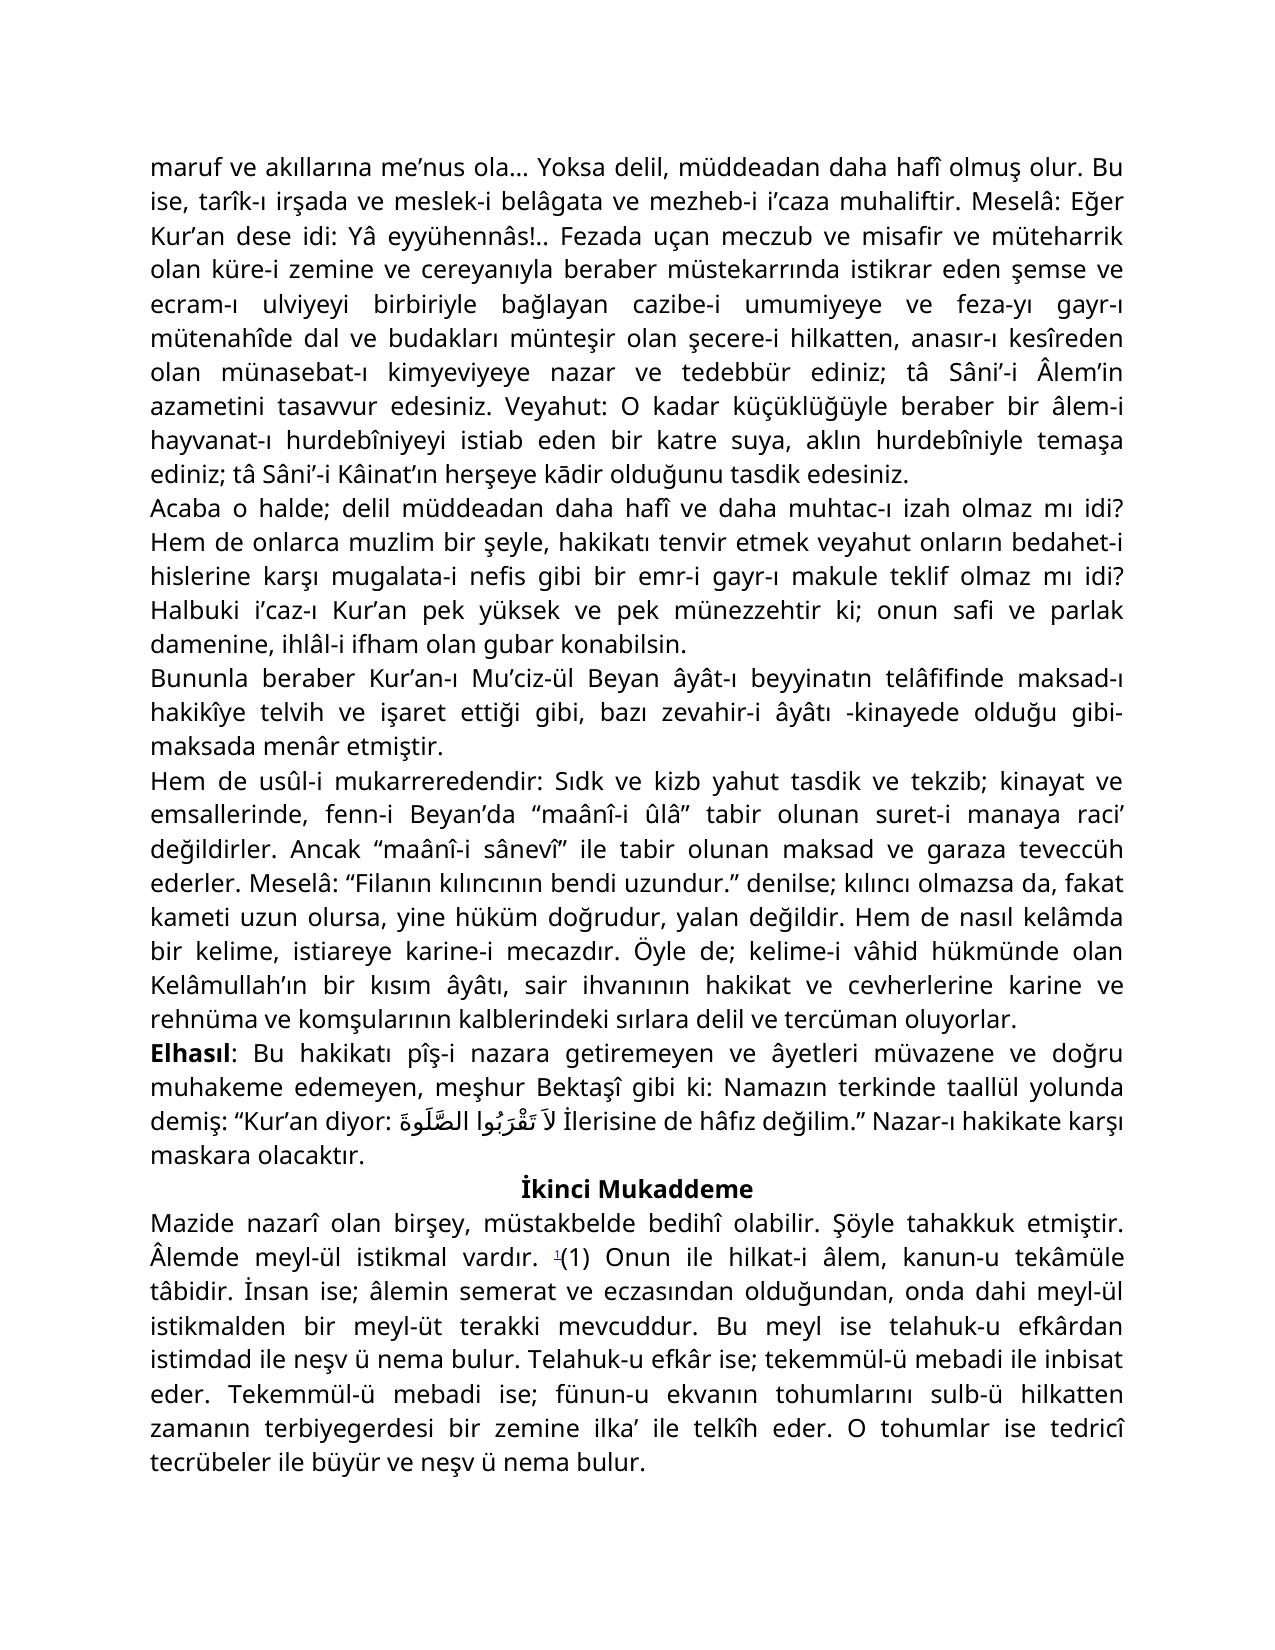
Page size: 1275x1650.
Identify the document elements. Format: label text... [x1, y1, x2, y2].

text Acaba o halde; delil müddeadan daha hafî ve daha muhtac-ı izah olmaz mı idi? Hem de onlarca muzlim bir şeyle, hakikatı tenvir etmek veyahut onların bedahet-i hislerine karşı mugalata-i nefis gibi bir emr-i gayr-ı makule teklif olmaz mı idi? Halbuki i’caz-ı Kur’an pek yüksek ve pek münezzehtir ki; onun safi ve parlak damenine, ihlâl-i ifham olan gubar konabilsin. [150, 491, 1125, 661]
text maruf ve akıllarına me’nus ola… Yoksa delil, müddeadan daha hafî olmuş olur. Bu ise, tarîk-ı irşada ve meslek-i belâgata ve mezheb-i i’caza muhaliftir. Meselâ: Eğer Kur’an dese idi: Yâ eyyühennâs!.. Fezada uçan meczub ve misafir ve müteharrik olan küre-i zemine ve cereyanıyla beraber müstekarrında istikrar eden şemse ve ecram-ı ulviyeyi birbiriyle bağlayan cazibe-i umumiyeye ve feza-yı gayr-ı mütenahîde dal ve budakları münteşir olan şecere-i hilkatten, anasır-ı kesîreden olan münasebat-ı kimyeviyeye nazar ve tedebbür ediniz; tâ Sâni’-i Âlem’in azametini tasavvur edesiniz. Veyahut: O kadar küçüklüğüyle beraber bir âlem-i hayvanat-ı hurdebîniyeyi istiab eden bir katre suya, aklın hurdebîniyle temaşa ediniz; tâ Sâni’-i Kâinat’ın herşeye kādir olduğunu tasdik edesiniz. [150, 150, 1125, 491]
text Elhasıl: Bu hakikatı pîş-i nazara getiremeyen ve âyetleri müvazene ve doğru muhakeme edemeyen, meşhur Bektaşî gibi ki: Namazın terkinde taallül yolunda demiş: “Kur’an diyor: لاَ تَقْرَبُوا الصَّلَوةَ İlerisine de hâfız değilim.” Nazar-ı hakikate karşı maskara olacaktır. [150, 1036, 1125, 1172]
text Bununla beraber Kur’an-ı Mu’ciz-ül Beyan âyât-ı beyyinatın telâfifinde maksad-ı hakikîye telvih ve işaret ettiği gibi, bazı zevahir-i âyâtı -kinayede olduğu gibi- maksada menâr etmiştir. [150, 661, 1125, 763]
text Hem de usûl-i mukarreredendir: Sıdk ve kizb yahut tasdik ve tekzib; kinayat ve emsallerinde, fenn-i Beyan’da “maânî-i ûlâ” tabir olunan suret-i manaya raci’ değildirler. Ancak “maânî-i sânevî” ile tabir olunan maksad ve garaza teveccüh ederler. Meselâ: “Filanın kılıncının bendi uzundur.” denilse; kılıncı olmazsa da, fakat kameti uzun olursa, yine hüküm doğrudur, yalan değildir. Hem de nasıl kelâmda bir kelime, istiareye karine-i mecazdır. Öyle de; kelime-i vâhid hükmünde olan Kelâmullah’ın bir kısım âyâtı, sair ihvanının hakikat ve cevherlerine karine ve rehnüma ve komşularının kalblerindeki sırlara delil ve tercüman oluyorlar. [150, 763, 1125, 1036]
subtitle İkinci Mukaddeme [150, 1172, 1125, 1206]
text Mazide nazarî olan birşey, müstakbelde bedihî olabilir. Şöyle tahakkuk etmiştir. Âlemde meyl-ül istikmal vardır. 1(1) Onun ile hilkat-i âlem, kanun-u tekâmüle tâbidir. İnsan ise; âlemin semerat ve eczasından olduğundan, onda dahi meyl-ül istikmalden bir meyl-üt terakki mevcuddur. Bu meyl ise telahuk-u efkârdan istimdad ile neşv ü nema bulur. Telahuk-u efkâr ise; tekemmül-ü mebadi ile inbisat eder. Tekemmül-ü mebadi ise; fünun-u ekvanın tohumlarını sulb-ü hilkatten zamanın terbiyegerdesi bir zemine ilka’ ile telkîh eder. O tohumlar ise tedricî tecrübeler ile büyür ve neşv ü nema bulur. [150, 1206, 1125, 1478]
